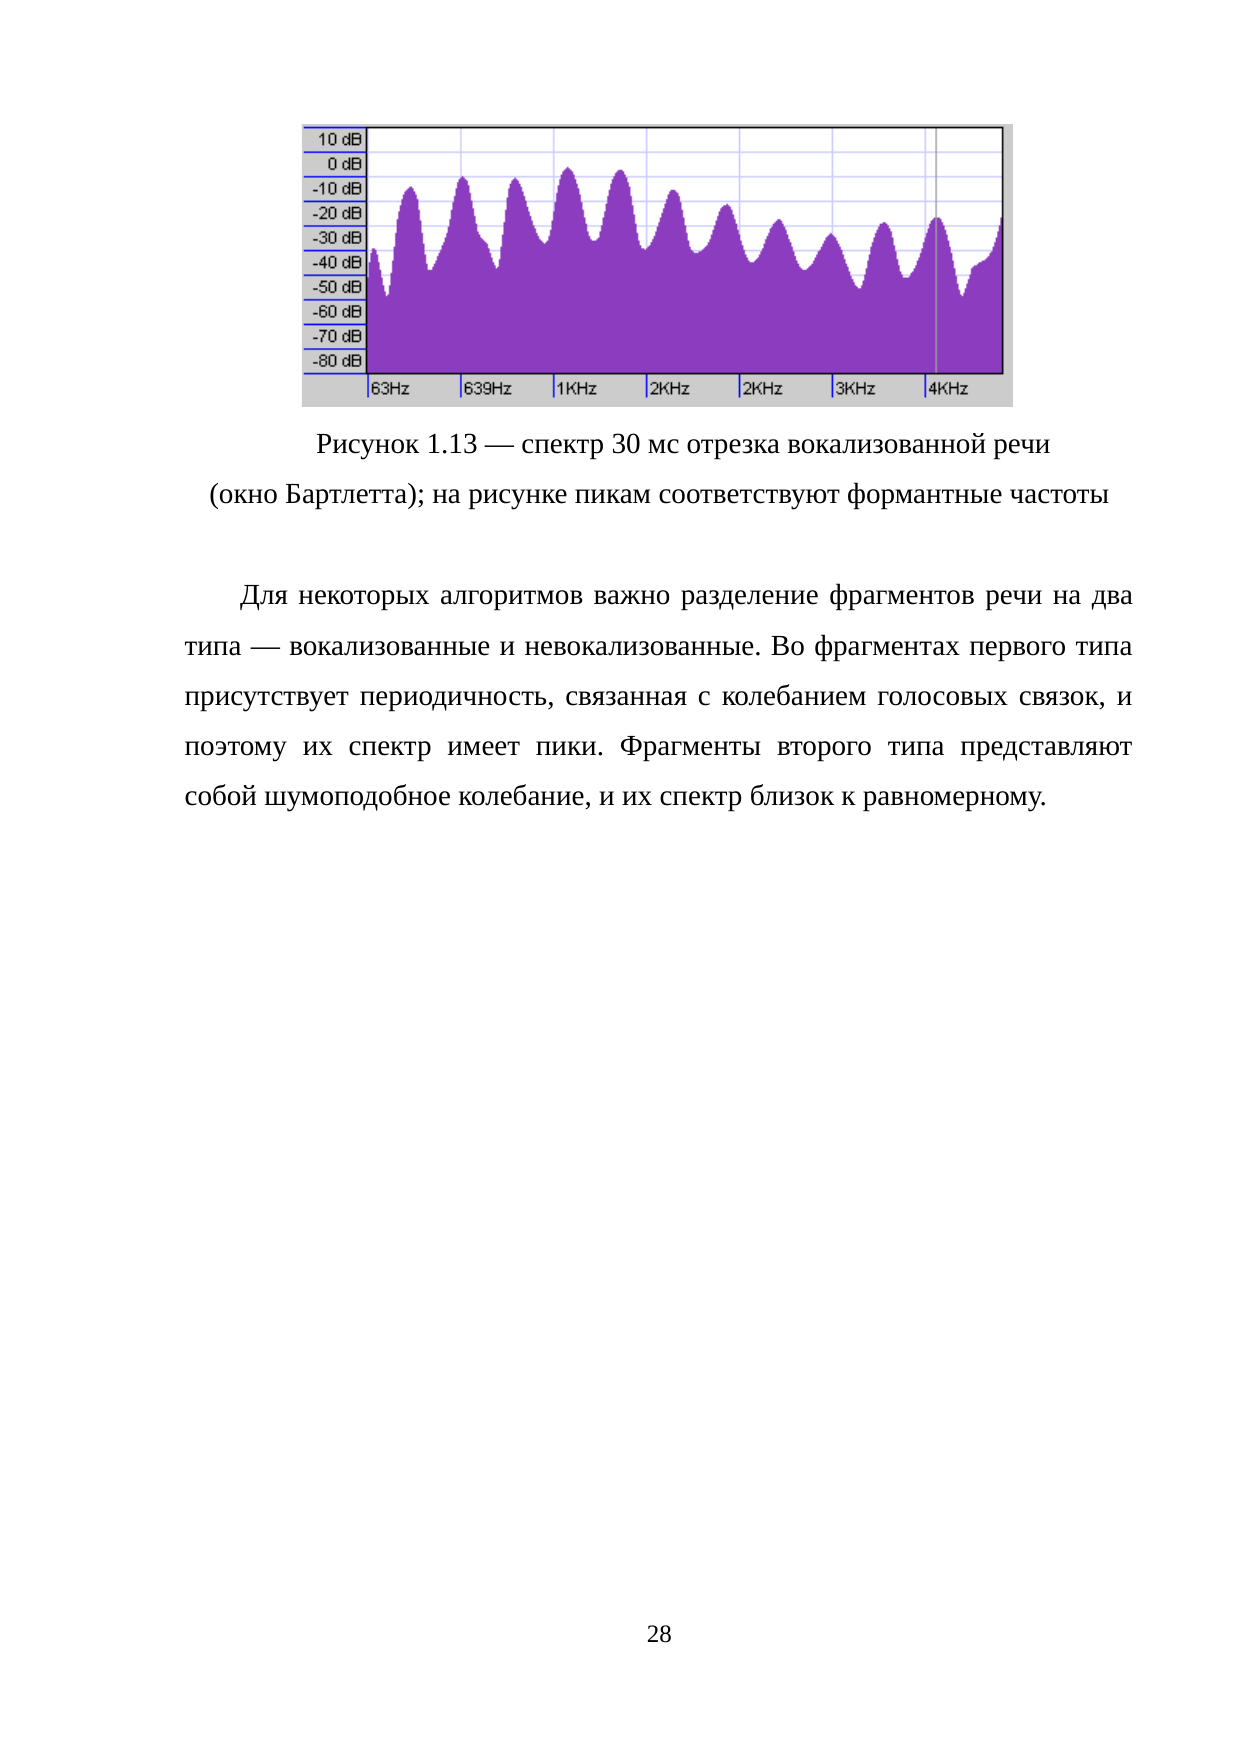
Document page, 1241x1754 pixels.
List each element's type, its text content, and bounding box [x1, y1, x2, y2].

text Рисунок 1.13 — спектр 30 мс отрезка вокализованной речи [184, 106, 1134, 460]
text Для некоторых алгоритмов важно разделение фрагментов речи на два типа — вокализованные и невокализованные. Во фрагментах первого типа присутствует периодичность, связанная с колебанием голосовых связок, и поэтому их спектр имеет пики. Фрагменты второго типа представляют собой шумоподобное колебание, и их спектр близок к равномерному. [184, 577, 1134, 812]
text (окно Бартлетта); на рисунке пикам соответствуют формантные частоты [184, 477, 1134, 510]
